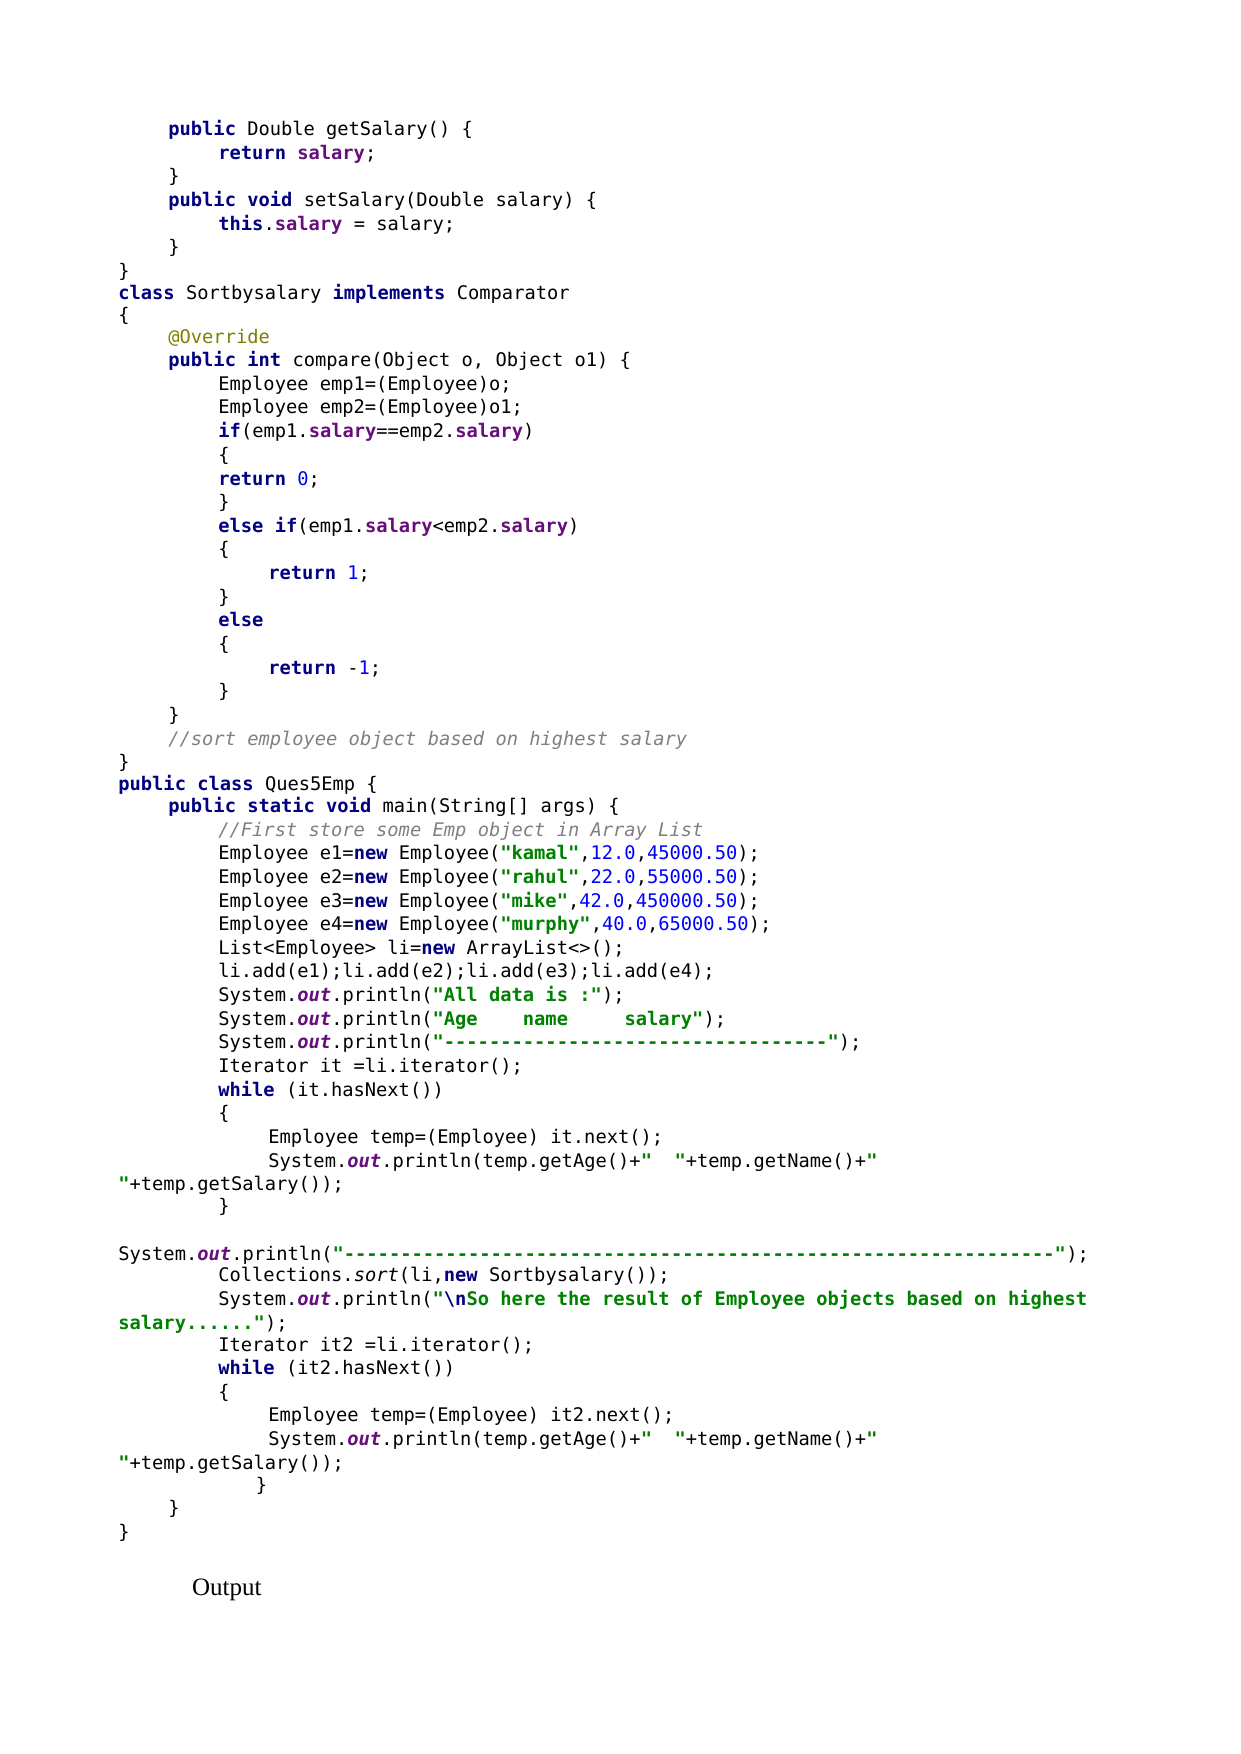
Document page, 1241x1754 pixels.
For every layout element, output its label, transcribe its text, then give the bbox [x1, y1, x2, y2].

text return salary; [118, 142, 1122, 165]
text { [118, 1102, 1122, 1126]
text public class Ques5Emp { [118, 773, 1122, 795]
text Employee e1=new Employee("kamal",12.0,45000.50); [118, 842, 1122, 866]
text @Override [118, 326, 1122, 349]
text public int compare(Object o, Object o1) { [118, 349, 1122, 373]
text } [118, 586, 1122, 609]
text Iterator it =li.iterator(); [118, 1055, 1122, 1079]
text { [118, 633, 1122, 657]
text public static void main(String[] args) { [118, 795, 1122, 819]
text else if(emp1.salary<emp2.salary) [118, 515, 1122, 538]
text } [118, 751, 1122, 773]
text System.out.println("---------------------------------------------------------------"); [118, 1219, 1122, 1264]
text else [118, 609, 1122, 633]
text while (it.hasNext()) [118, 1079, 1122, 1102]
text System.out.println("All data is :"); [118, 984, 1122, 1008]
text List<Employee> li=new ArrayList<>(); [118, 937, 1122, 961]
text Employee e2=new Employee("rahul",22.0,55000.50); [118, 866, 1122, 889]
text public Double getSalary() { [118, 118, 1122, 142]
text } [118, 1474, 1122, 1497]
text Employee e4=new Employee("murphy",40.0,65000.50); [118, 913, 1122, 937]
text } [118, 1497, 1122, 1521]
text this.salary = salary; [118, 213, 1122, 236]
text } [118, 704, 1122, 728]
text } [118, 236, 1122, 260]
text System.out.println("\nSo here the result of Employee objects based on highest salary......"); [118, 1288, 1122, 1333]
text } [118, 680, 1122, 704]
text if(emp1.salary==emp2.salary) [118, 420, 1122, 444]
text { [118, 304, 1122, 326]
text li.add(e1);li.add(e2);li.add(e3);li.add(e4); [118, 961, 1122, 984]
text Employee emp1=(Employee)o; [118, 373, 1122, 397]
text Employee temp=(Employee) it2.next(); [118, 1404, 1122, 1428]
text class Sortbysalary implements Comparator [118, 282, 1122, 304]
text Iterator it2 =li.iterator(); [118, 1333, 1122, 1357]
text System.out.println(temp.getAge()+" "+temp.getName()+" "+temp.getSalary()); [118, 1150, 1122, 1195]
text //sort employee object based on highest salary [118, 728, 1122, 751]
text while (it2.hasNext()) [118, 1357, 1122, 1381]
text public void setSalary(Double salary) { [118, 189, 1122, 213]
text } [118, 165, 1122, 189]
text } [118, 491, 1122, 515]
text Employee emp2=(Employee)o1; [118, 397, 1122, 420]
text { [118, 1381, 1122, 1404]
text System.out.println("----------------------------------"); [118, 1031, 1122, 1055]
list Output [162, 1572, 1122, 1601]
text System.out.println(temp.getAge()+" "+temp.getName()+" "+temp.getSalary()); [118, 1428, 1122, 1474]
text Employee temp=(Employee) it.next(); [118, 1126, 1122, 1150]
text System.out.println("Age name salary"); [118, 1008, 1122, 1031]
text { [118, 444, 1122, 467]
text } [118, 260, 1122, 282]
text } [118, 1195, 1122, 1219]
text //First store some Emp object in Array List [118, 819, 1122, 842]
text { [118, 538, 1122, 562]
text } [118, 1521, 1122, 1543]
text Employee e3=new Employee("mike",42.0,450000.50); [118, 889, 1122, 913]
text Collections.sort(li,new Sortbysalary()); [118, 1264, 1122, 1288]
text return -1; [118, 657, 1122, 680]
text return 1; [118, 562, 1122, 586]
text return 0; [118, 467, 1122, 491]
